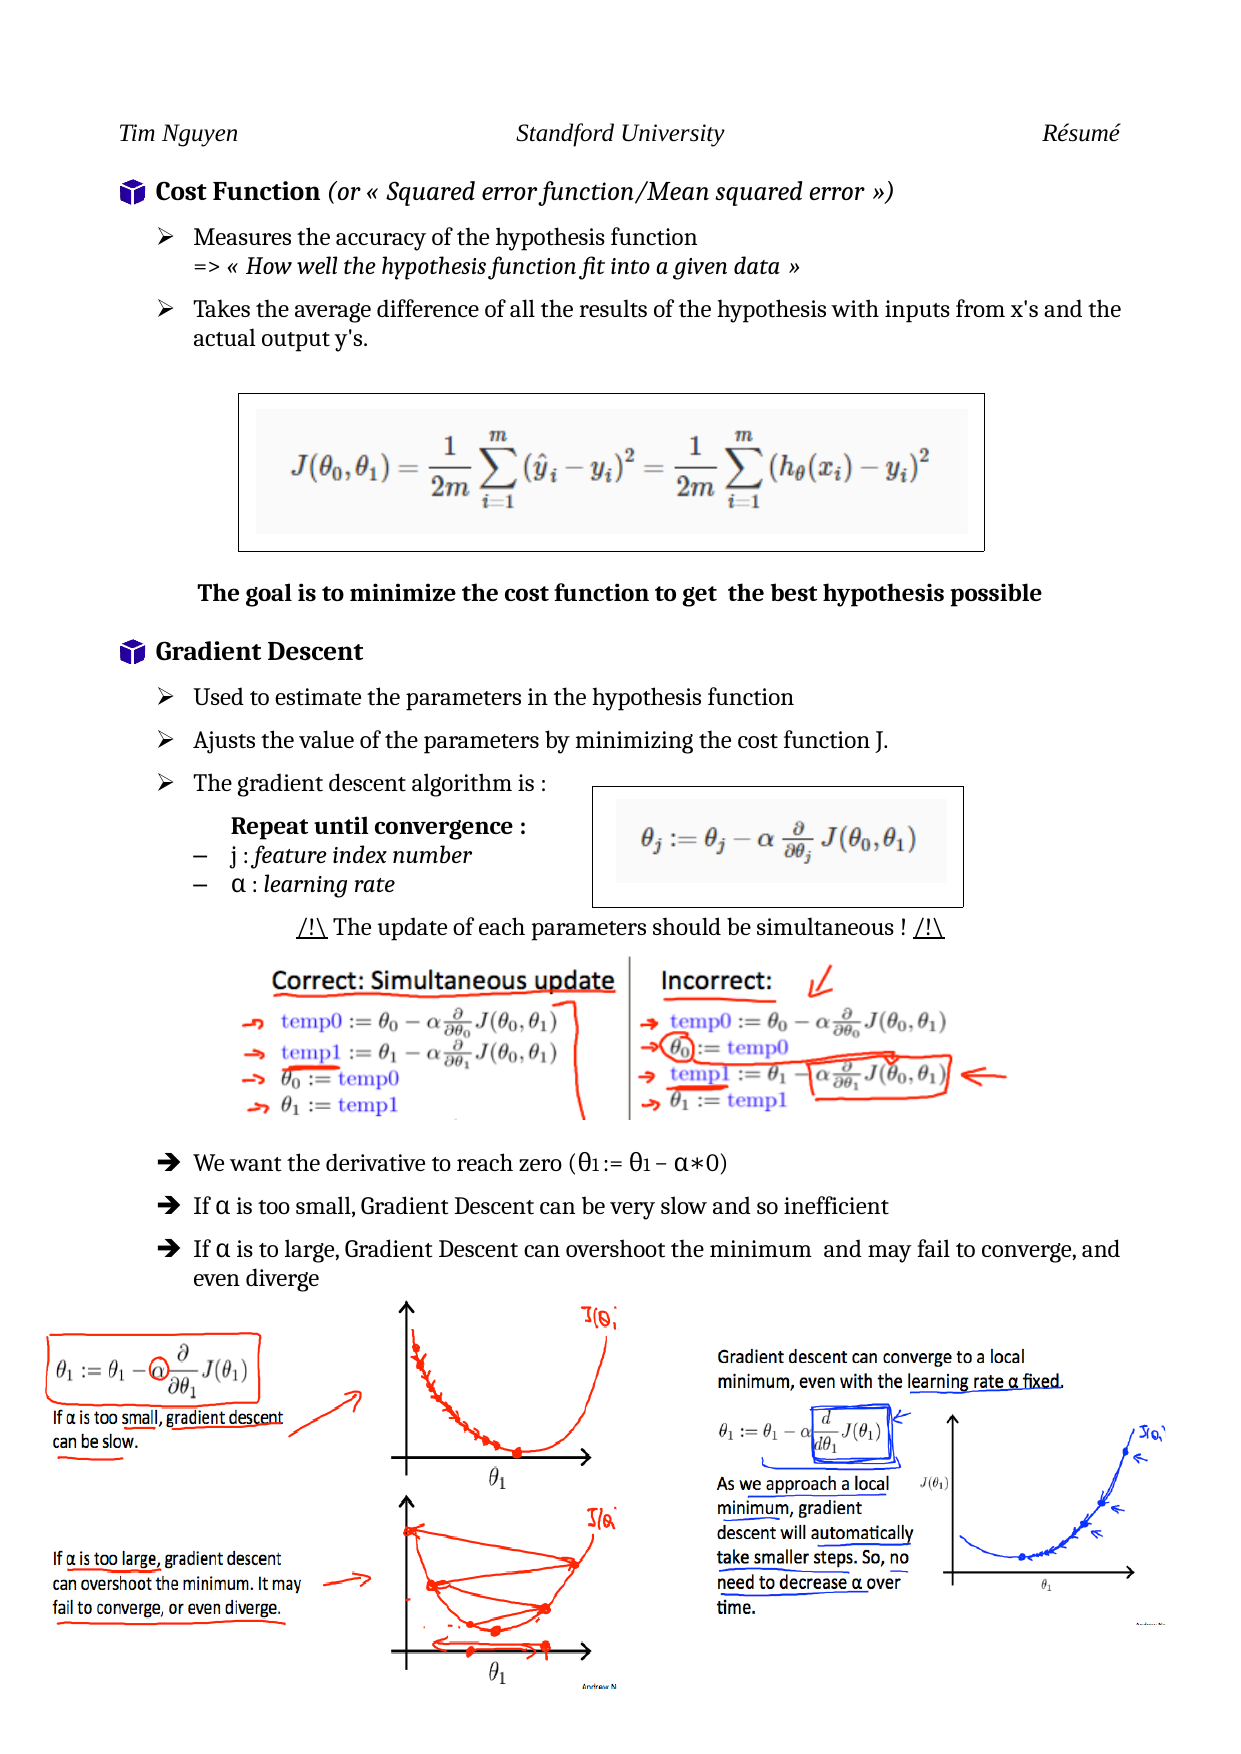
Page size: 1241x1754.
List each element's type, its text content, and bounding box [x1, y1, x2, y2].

list α : learning rate [193, 870, 592, 898]
text Regression Problem [617, 1594, 1122, 1627]
text /!\ The update of each parameters should be simultaneous ! /!\ [118, 913, 1122, 942]
list Ajusts the value of the parameters by minimizing the cost function J. [156, 726, 1122, 755]
list => « How well the hypothesis function fit into a given data » [156, 252, 1122, 281]
list We want the derivative to reach zero (θ1 := θ1 − α∗0) [156, 1148, 1122, 1177]
list Repeat until convergence : [193, 812, 592, 841]
picture [615, 799, 947, 883]
list j : feature index number [193, 841, 592, 870]
list Gradient Descent [118, 636, 1122, 667]
list Cost Function (or « Squared error function/Mean squared error ») [118, 176, 1122, 207]
list [964, 841, 1122, 870]
picture [227, 956, 1019, 1120]
list If α is to large, Gradient Descent can overshoot the minimum and may fail to converge, and even diverge [156, 1235, 1122, 1292]
list Used to estimate the parameters in the hypothesis function [156, 683, 1122, 712]
list If α is too small, Gradient Descent can be very slow and so inefficient [156, 1192, 1122, 1220]
text The goal is to minimize the cost function to get the best hypothesis possible [118, 579, 1122, 607]
list [964, 870, 1122, 898]
list Measures the accuracy of the hypothesis function [156, 223, 1122, 252]
picture [714, 1345, 1166, 1625]
list The gradient descent algorithm is : [156, 769, 1122, 798]
picture [25, 1292, 617, 1689]
list [964, 812, 1122, 841]
list Takes the average difference of all the results of the hypothesis with inputs from x's and the actual output y's. [156, 295, 1122, 352]
picture [256, 409, 968, 534]
list [593, 787, 963, 907]
